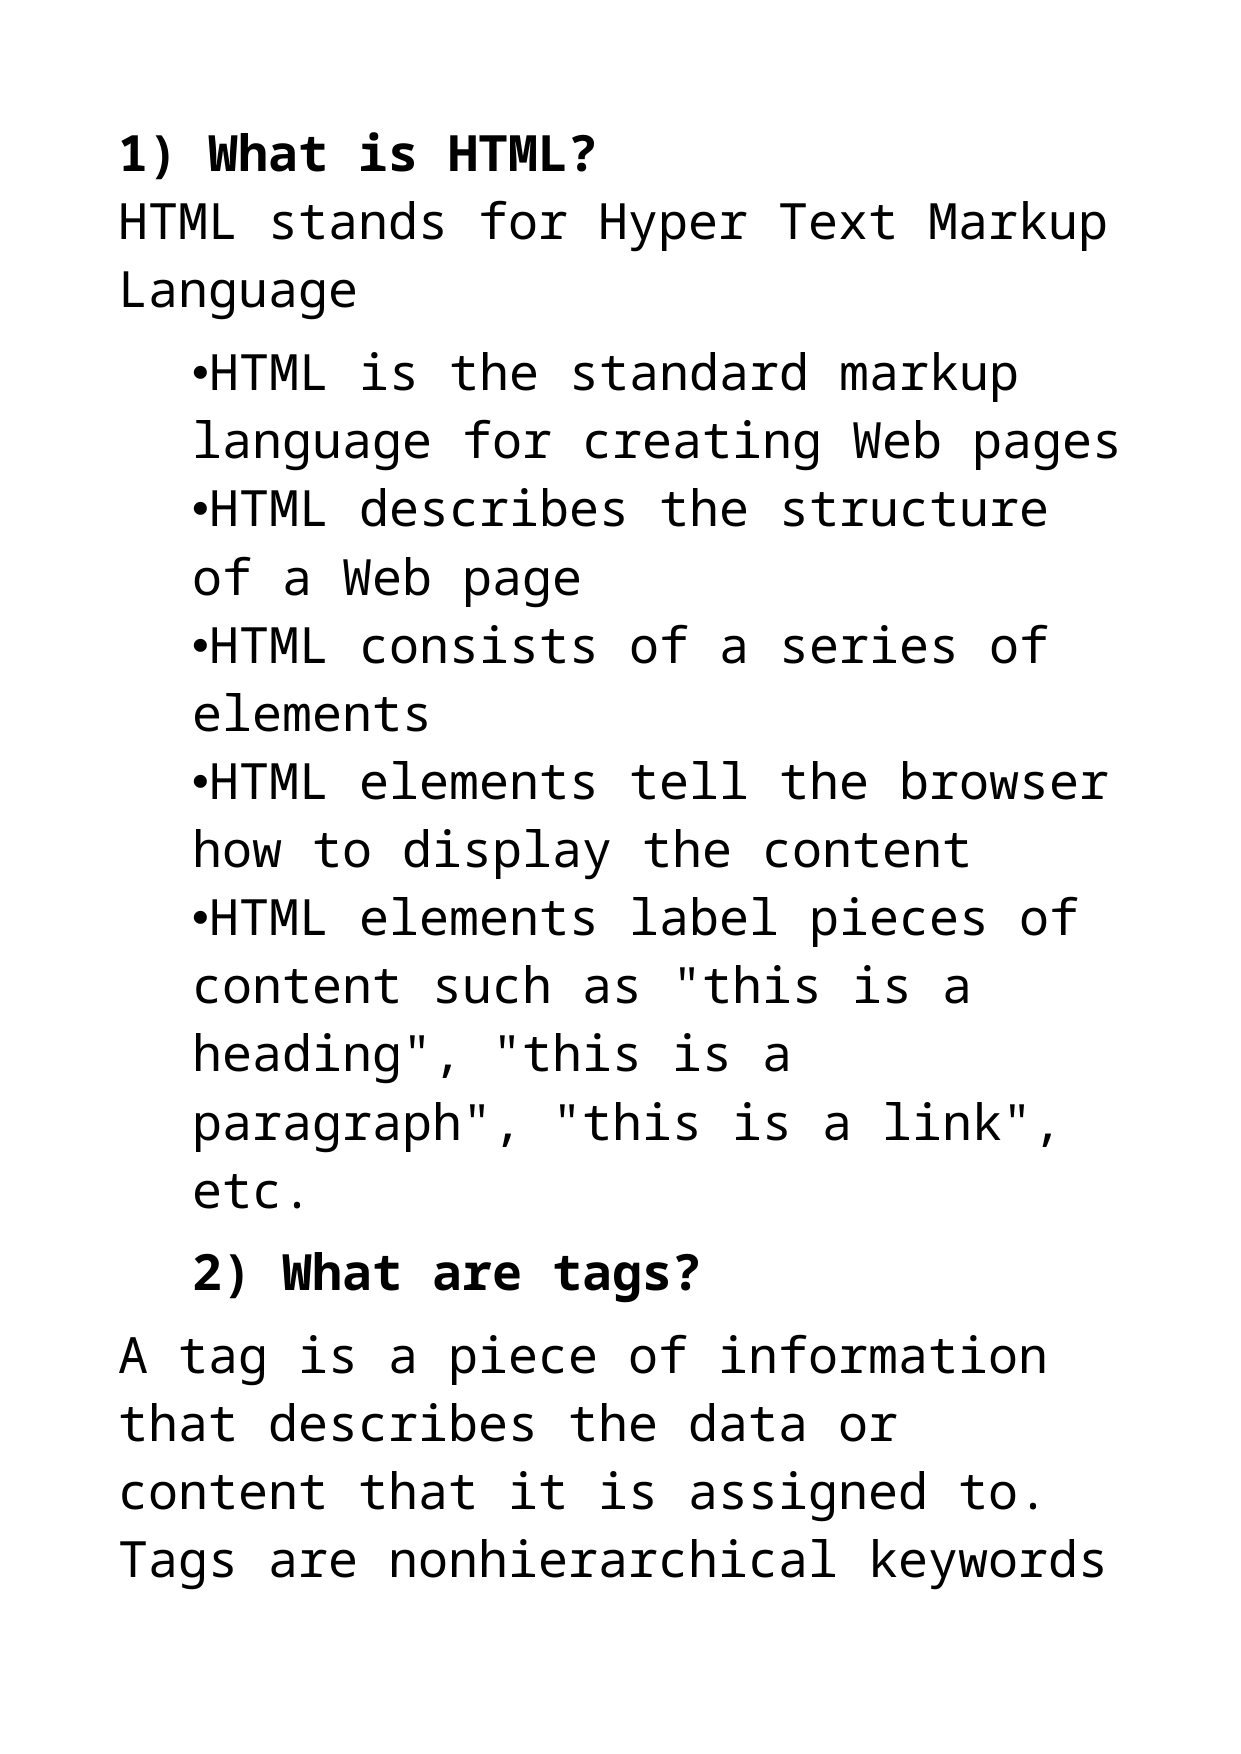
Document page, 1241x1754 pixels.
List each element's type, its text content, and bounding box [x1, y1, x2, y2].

text A tag is a piece of information that describes the data or content that it is assigned to. Tags are nonhierarchical keywords [118, 1320, 1122, 1592]
list HTML describes the structure of a Web page [118, 473, 1122, 609]
list HTML elements tell the browser how to display the content [118, 746, 1122, 882]
text HTML stands for Hyper Text Markup Language [118, 186, 1122, 322]
list HTML consists of a series of elements [118, 609, 1122, 746]
list 2) What are tags? [118, 1237, 1122, 1305]
list HTML elements label pieces of content such as "this is a heading", "this is a paragraph", "this is a link", etc. [118, 882, 1122, 1223]
text 1) What is HTML? [118, 118, 1122, 186]
list HTML is the standard markup language for creating Web pages [118, 337, 1122, 473]
